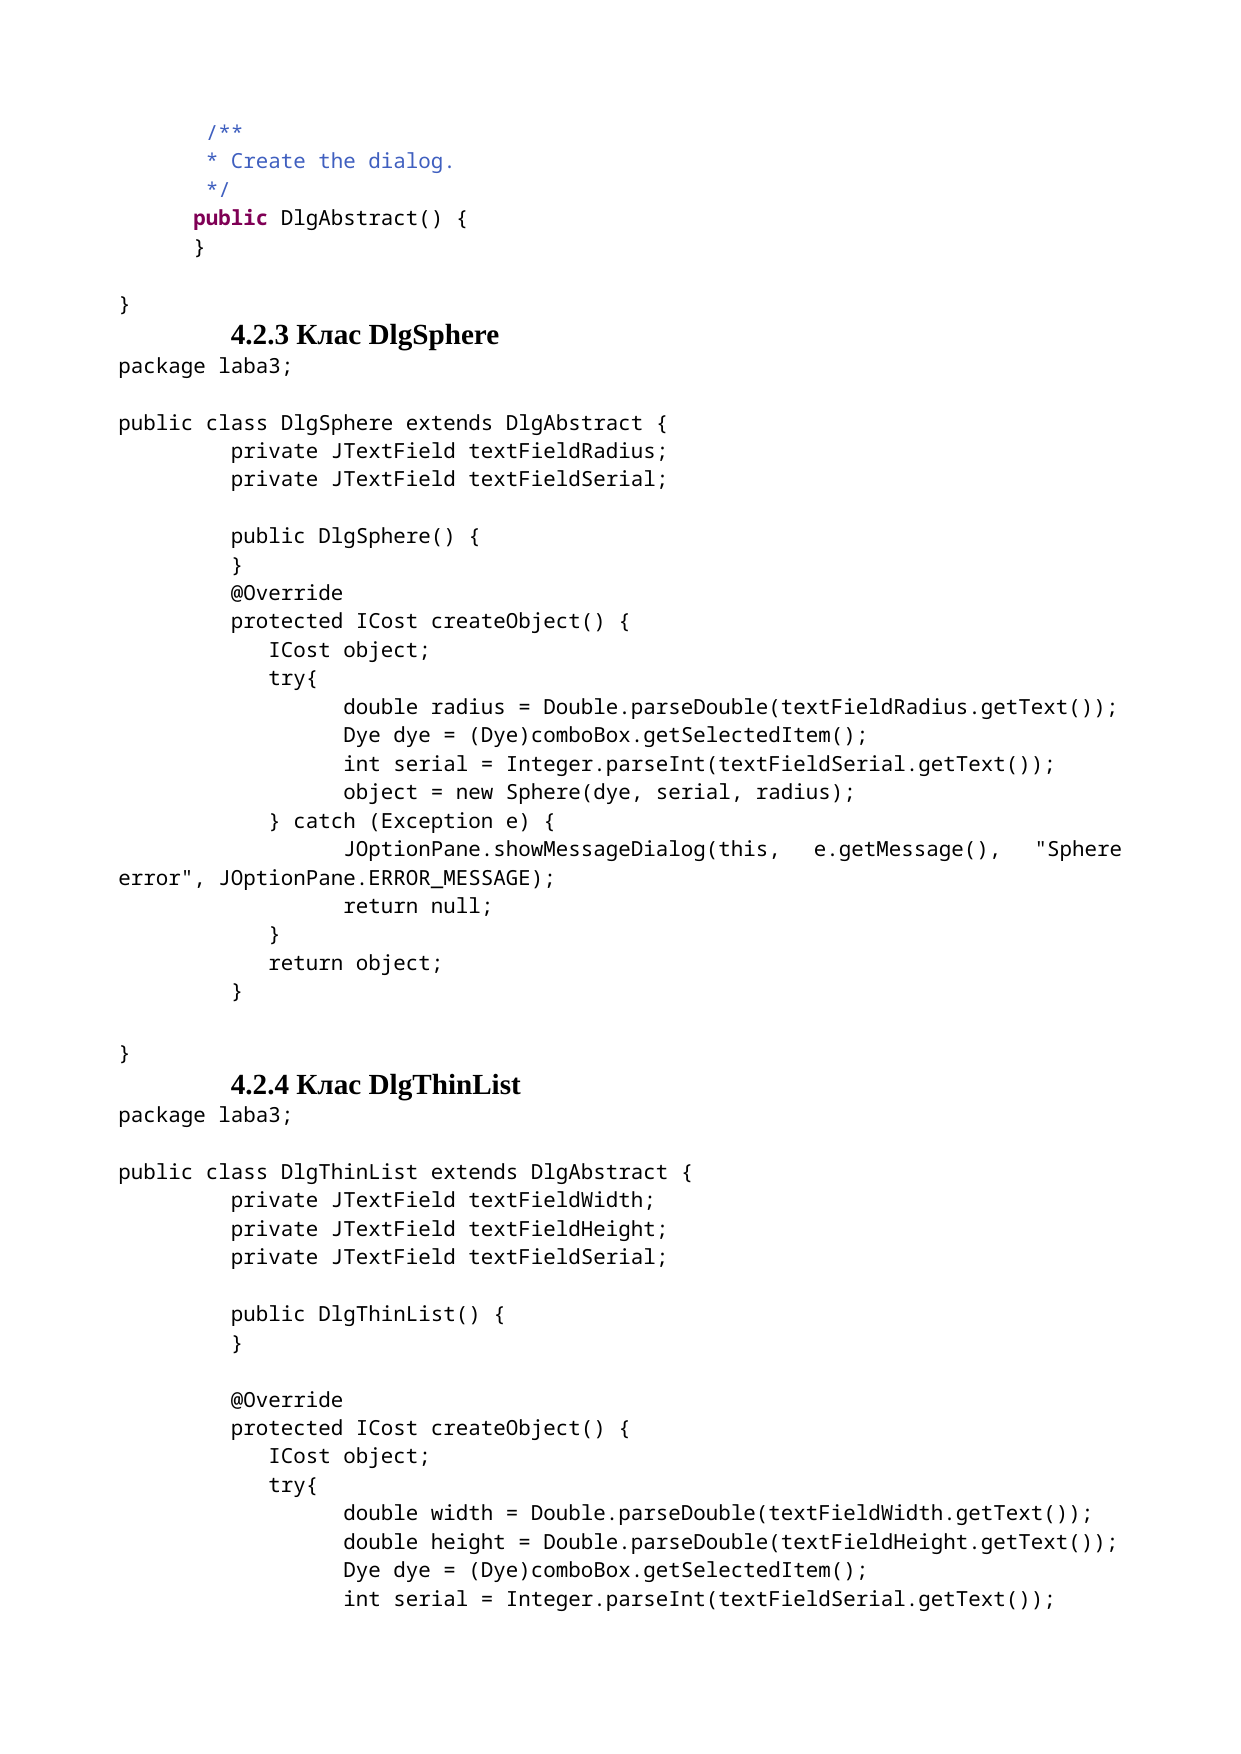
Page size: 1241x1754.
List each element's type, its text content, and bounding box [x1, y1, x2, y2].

text double height = Double.parseDouble(textFieldHeight.getText()); [118, 1527, 1122, 1555]
text private JTextField textFieldHeight; [118, 1214, 1122, 1242]
text 4.2.4 Клас DlgThinList [118, 1067, 1122, 1100]
text } [118, 550, 1122, 578]
text double radius = Double.parseDouble(textFieldRadius.getText()); [118, 692, 1122, 720]
text int serial = Integer.parseInt(textFieldSerial.getText()); [118, 1584, 1122, 1612]
text } [118, 232, 1122, 260]
text } catch (Exception e) { [118, 806, 1122, 834]
text * Create the dialog. [118, 147, 1122, 175]
text return null; [118, 891, 1122, 919]
text protected ICost createObject() { [118, 1413, 1122, 1442]
text private JTextField textFieldRadius; [118, 436, 1122, 464]
text } [118, 976, 1122, 1005]
text object = new Sphere(dye, serial, radius); [118, 777, 1122, 806]
text 4.2.3 Клас DlgSphere [118, 317, 1122, 351]
text public DlgSphere() { [118, 521, 1122, 550]
text private JTextField textFieldSerial; [118, 464, 1122, 493]
text int serial = Integer.parseInt(textFieldSerial.getText()); [118, 749, 1122, 777]
text package laba3; [118, 351, 1122, 379]
text public class DlgSphere extends DlgAbstract { [118, 408, 1122, 436]
text Dye dye = (Dye)comboBox.getSelectedItem(); [118, 1555, 1122, 1584]
text public class DlgThinList extends DlgAbstract { [118, 1157, 1122, 1186]
text Dye dye = (Dye)comboBox.getSelectedItem(); [118, 720, 1122, 749]
text private JTextField textFieldWidth; [118, 1186, 1122, 1214]
text @Override [118, 578, 1122, 607]
text } [118, 289, 1122, 317]
text } [118, 1033, 1122, 1067]
text /** [118, 118, 1122, 147]
text try{ [118, 663, 1122, 692]
text } [118, 1328, 1122, 1356]
text package laba3; [118, 1100, 1122, 1129]
text protected ICost createObject() { [118, 607, 1122, 635]
text double width = Double.parseDouble(textFieldWidth.getText()); [118, 1498, 1122, 1527]
text */ [118, 175, 1122, 203]
text JOptionPane.showMessageDialog(this, e.getMessage(), "Sphere error", JOptionPane.ERROR_MESSAGE); [118, 834, 1122, 891]
text } [118, 919, 1122, 948]
text return object; [118, 948, 1122, 976]
text private JTextField textFieldSerial; [118, 1242, 1122, 1271]
text @Override [118, 1385, 1122, 1413]
text ICost object; [118, 1442, 1122, 1470]
text try{ [118, 1470, 1122, 1498]
text ICost object; [118, 635, 1122, 663]
text public DlgThinList() { [118, 1299, 1122, 1328]
text public DlgAbstract() { [118, 203, 1122, 232]
